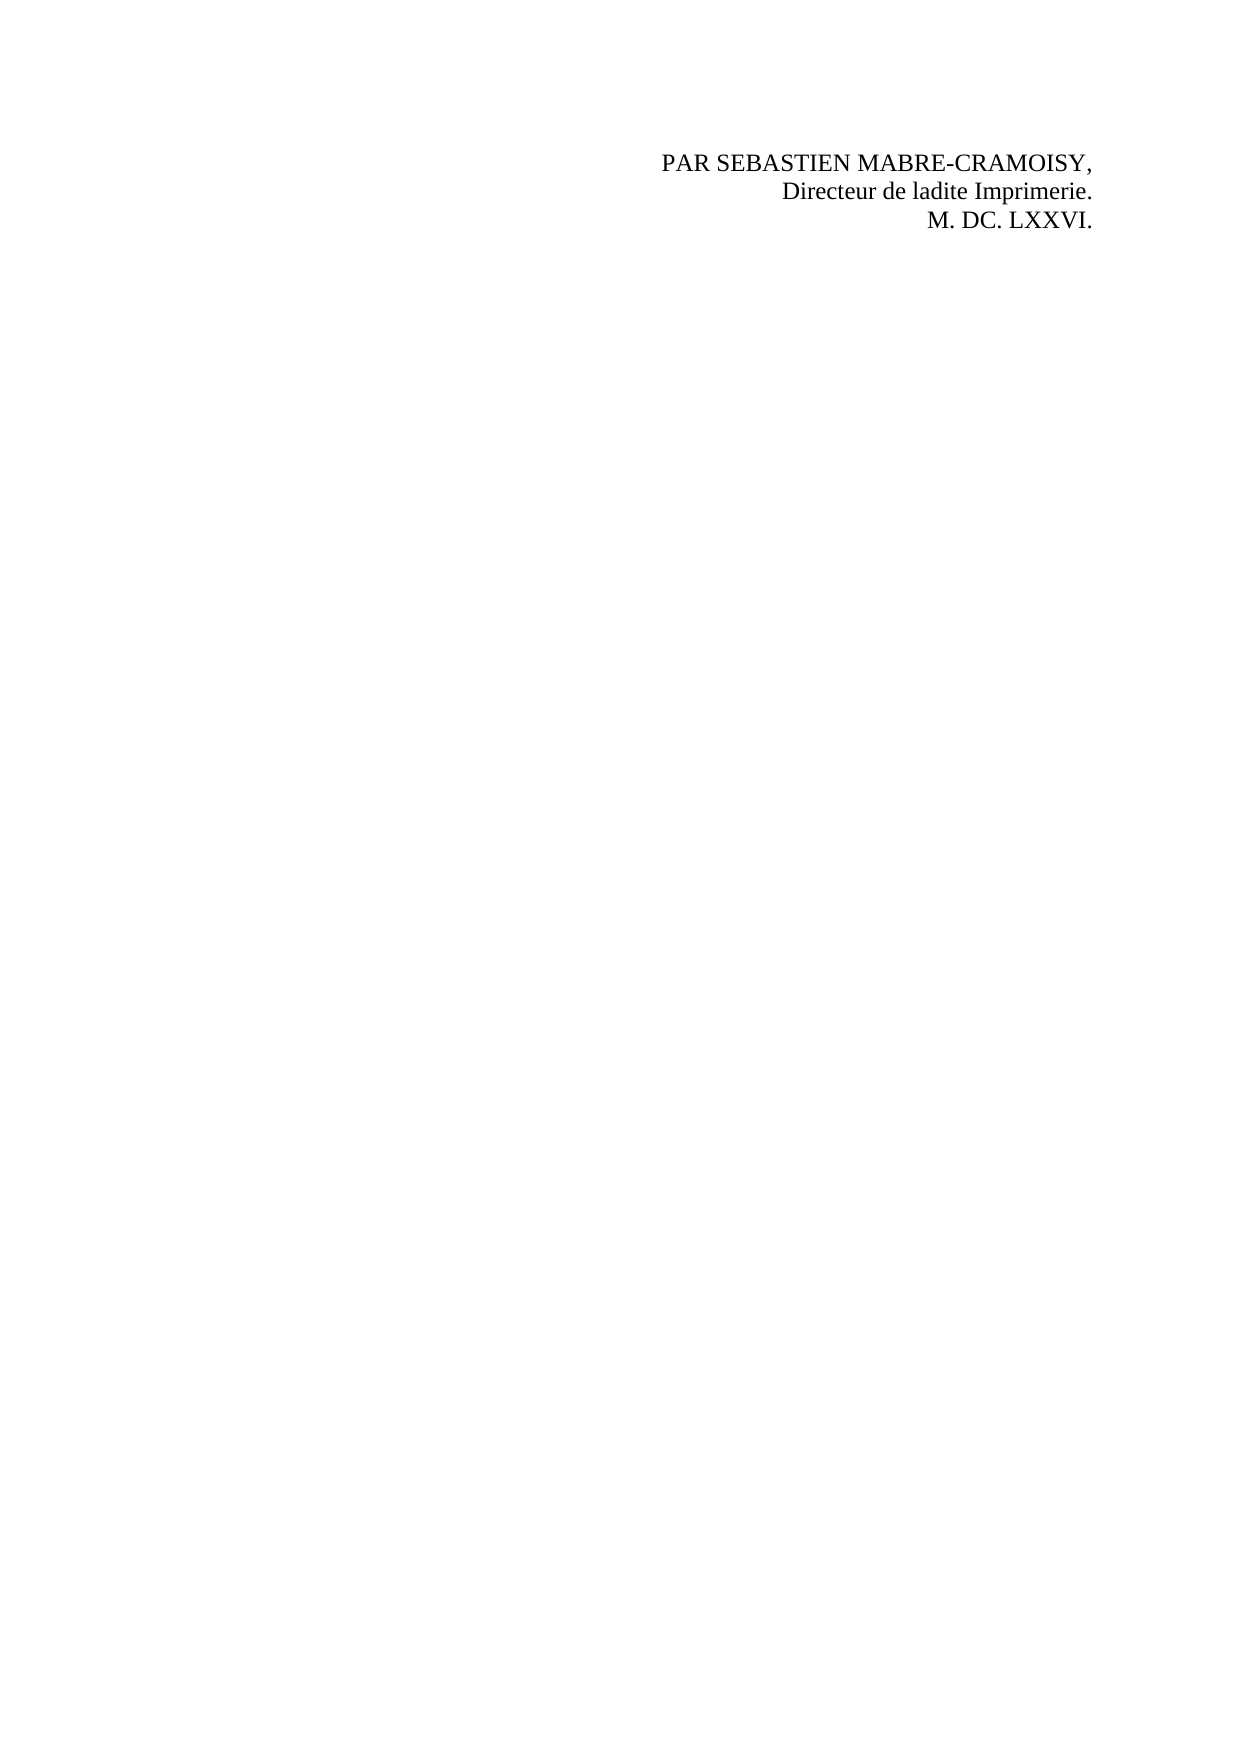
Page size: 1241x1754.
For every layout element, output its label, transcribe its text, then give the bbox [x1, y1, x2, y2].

text M. DC. LXXVI. [148, 205, 1093, 234]
text Directeur de ladite Imprimerie. [148, 176, 1093, 205]
text PAR SEBASTIEN MABRE-CRAMOISY, [148, 148, 1093, 176]
